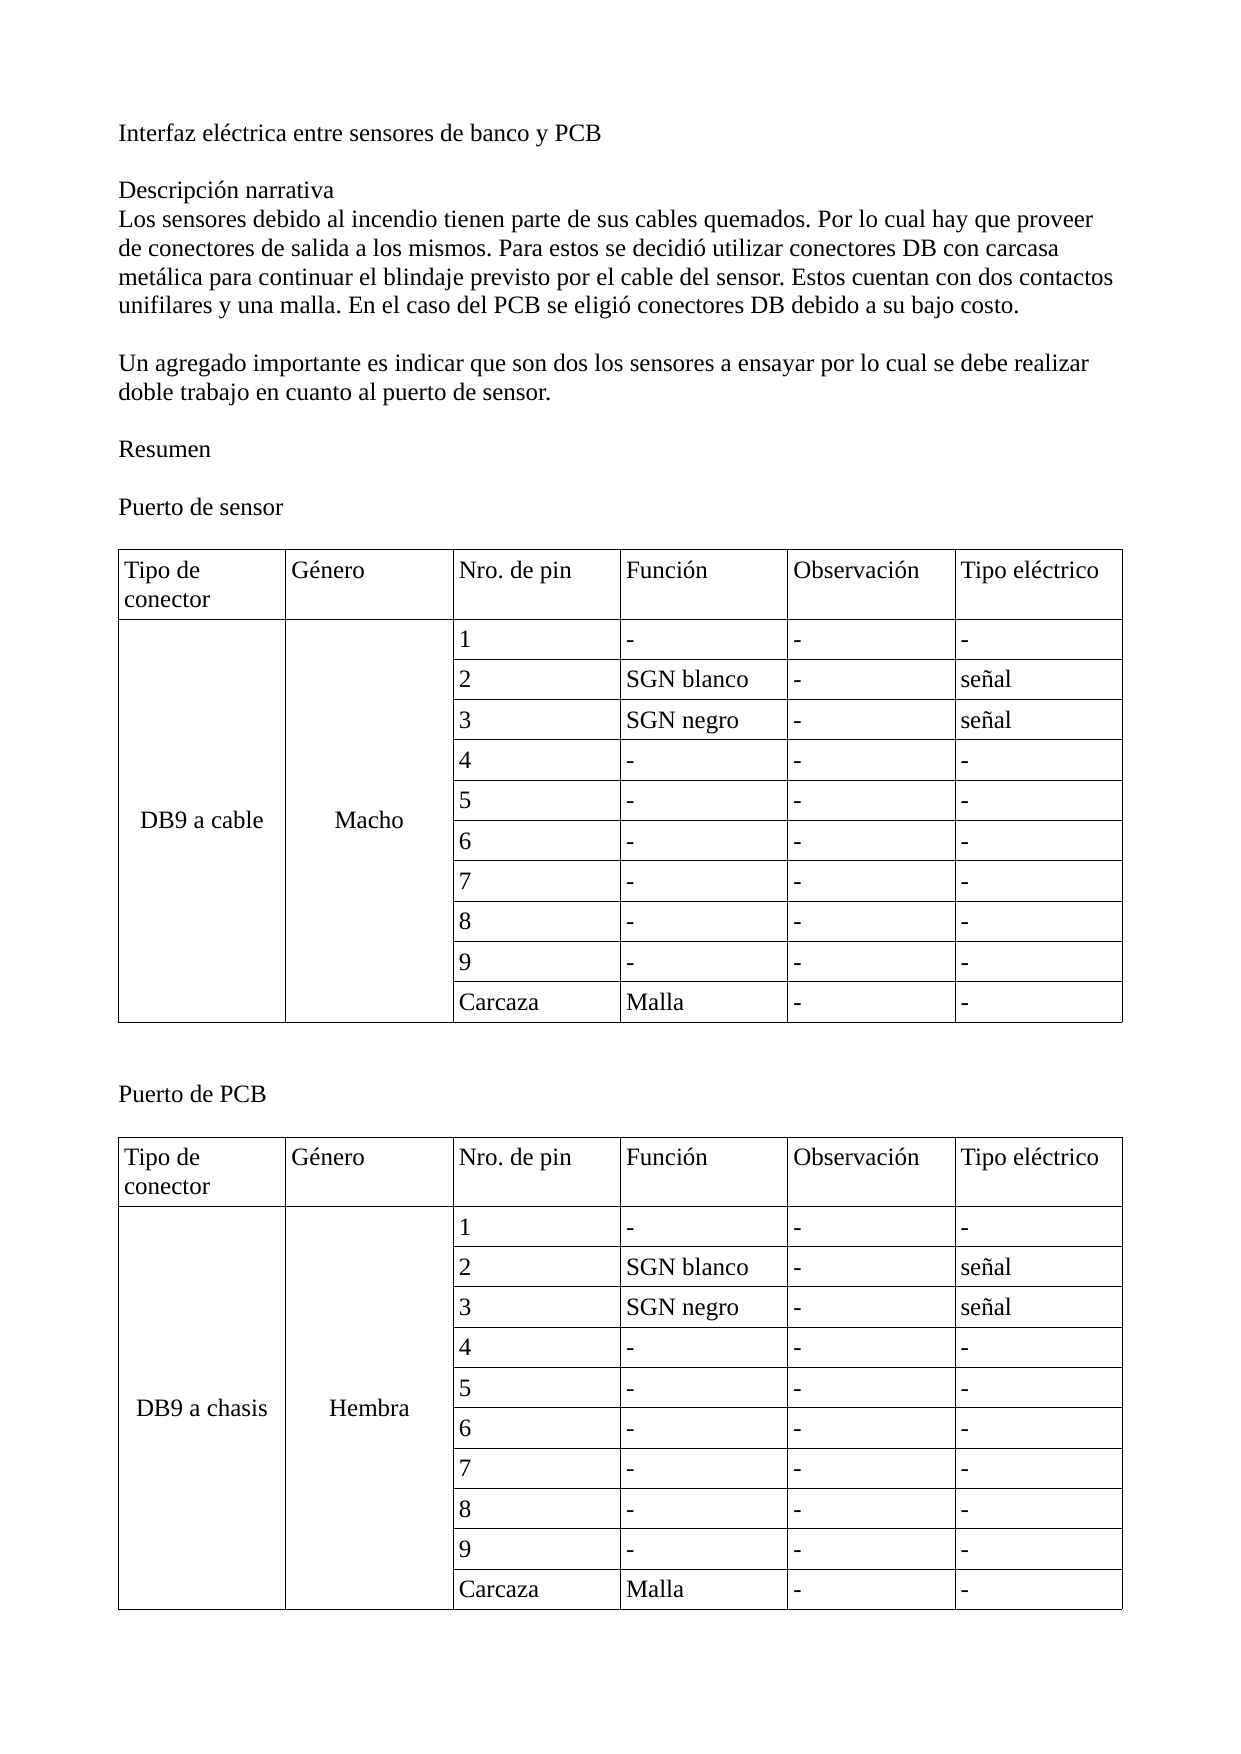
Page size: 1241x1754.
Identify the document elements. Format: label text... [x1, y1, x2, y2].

table_cell 3 [454, 700, 620, 739]
table_cell - [621, 902, 787, 941]
table_cell - [956, 982, 1122, 1022]
table_cell DB9 a chasis [119, 1207, 285, 1609]
table_cell 4 [454, 740, 620, 780]
table_cell - [621, 1449, 787, 1488]
table_cell señal [956, 700, 1122, 739]
table_cell - [956, 781, 1122, 820]
table_cell Malla [621, 1570, 787, 1609]
table_cell - [788, 1207, 955, 1246]
table_header Tipo eléctrico [956, 1138, 1122, 1206]
table_cell Macho [286, 620, 453, 1022]
table_cell 1 [454, 1207, 620, 1246]
text Resumen [118, 434, 1122, 463]
table_cell 6 [454, 821, 620, 860]
table_header Nro. de pin [454, 1138, 620, 1206]
table_header Función [621, 1138, 787, 1206]
table_cell 1 [454, 620, 620, 659]
text Puerto de PCB [118, 1079, 1122, 1108]
table_cell - [621, 1529, 787, 1568]
table_cell Carcaza [454, 982, 620, 1022]
table_cell - [788, 1408, 955, 1448]
table_cell Hembra [286, 1207, 453, 1609]
table_cell 5 [454, 781, 620, 820]
table_cell - [788, 740, 955, 780]
table_cell - [956, 1408, 1122, 1448]
text Un agregado importante es indicar que son dos los sensores a ensayar por lo cual se debe realizar doble trabajo en cuanto al puerto de sensor. [118, 348, 1122, 406]
table_cell - [788, 1489, 955, 1528]
table_cell - [956, 1570, 1122, 1609]
table_cell SGN blanco [621, 1247, 787, 1286]
table_cell - [788, 1368, 955, 1407]
table_cell 2 [454, 660, 620, 699]
table_header Tipo eléctrico [956, 550, 1122, 618]
table_cell - [788, 902, 955, 941]
table_cell - [621, 781, 787, 820]
table_cell - [621, 821, 787, 860]
table_cell 5 [454, 1368, 620, 1407]
table_cell - [788, 1247, 955, 1286]
table_cell - [788, 620, 955, 659]
table_header Género [286, 1138, 453, 1206]
table_cell 9 [454, 1529, 620, 1568]
table_cell - [621, 942, 787, 981]
table_cell - [621, 620, 787, 659]
table_header Observación [788, 550, 955, 618]
table_header Observación [788, 1138, 955, 1206]
table_cell - [956, 1449, 1122, 1488]
table_cell - [956, 821, 1122, 860]
table_header Nro. de pin [454, 550, 620, 618]
table_cell - [621, 1408, 787, 1448]
table_header Función [621, 550, 787, 618]
table_cell - [788, 660, 955, 699]
table_cell - [788, 1287, 955, 1327]
table_cell - [956, 620, 1122, 659]
table_cell 6 [454, 1408, 620, 1448]
table_cell DB9 a cable [119, 620, 285, 1022]
table_header Tipo de conector [119, 1138, 285, 1206]
table_cell - [788, 982, 955, 1022]
table_cell - [788, 1449, 955, 1488]
table_cell - [956, 1489, 1122, 1528]
table_cell - [788, 861, 955, 901]
table_cell 3 [454, 1287, 620, 1327]
table_cell Carcaza [454, 1570, 620, 1609]
table_cell 8 [454, 1489, 620, 1528]
table_cell - [788, 781, 955, 820]
text Puerto de sensor [118, 492, 1122, 521]
table_cell - [956, 1207, 1122, 1246]
table_cell señal [956, 1287, 1122, 1327]
table_cell - [788, 821, 955, 860]
table_cell - [788, 942, 955, 981]
table_cell - [788, 700, 955, 739]
table_cell 9 [454, 942, 620, 981]
table_cell - [788, 1529, 955, 1568]
table_cell 7 [454, 861, 620, 901]
table_cell - [956, 861, 1122, 901]
text Descripción narrativa [118, 176, 1122, 204]
table_cell - [788, 1570, 955, 1609]
table_cell 2 [454, 1247, 620, 1286]
table_cell - [956, 1529, 1122, 1568]
table_cell - [956, 1328, 1122, 1367]
table_cell 4 [454, 1328, 620, 1367]
table_cell señal [956, 1247, 1122, 1286]
table_cell SGN negro [621, 700, 787, 739]
table_cell - [956, 942, 1122, 981]
table_cell 7 [454, 1449, 620, 1488]
text Los sensores debido al incendio tienen parte de sus cables quemados. Por lo cual hay que proveer de conectores de salida a los mismos. Para estos se decidió utilizar conectores DB con carcasa metálica para continuar el blindaje previsto por el cable del sensor. Estos cuentan con dos contactos unifilares y una malla. En el caso del PCB se eligió conectores DB debido a su bajo costo. [118, 204, 1122, 319]
table_cell SGN negro [621, 1287, 787, 1327]
table_cell Malla [621, 982, 787, 1022]
table_cell señal [956, 660, 1122, 699]
table_cell - [621, 1489, 787, 1528]
table_cell - [956, 740, 1122, 780]
table_cell SGN blanco [621, 660, 787, 699]
table_cell - [621, 1207, 787, 1246]
table_cell - [956, 1368, 1122, 1407]
table_header Tipo de conector [119, 550, 285, 618]
table_cell - [956, 902, 1122, 941]
text Interfaz eléctrica entre sensores de banco y PCB [118, 118, 1122, 147]
table_cell - [621, 1368, 787, 1407]
table_cell - [621, 861, 787, 901]
table_header Género [286, 550, 453, 618]
table_cell - [788, 1328, 955, 1367]
table_cell 8 [454, 902, 620, 941]
table_cell - [621, 740, 787, 780]
table_cell - [621, 1328, 787, 1367]
